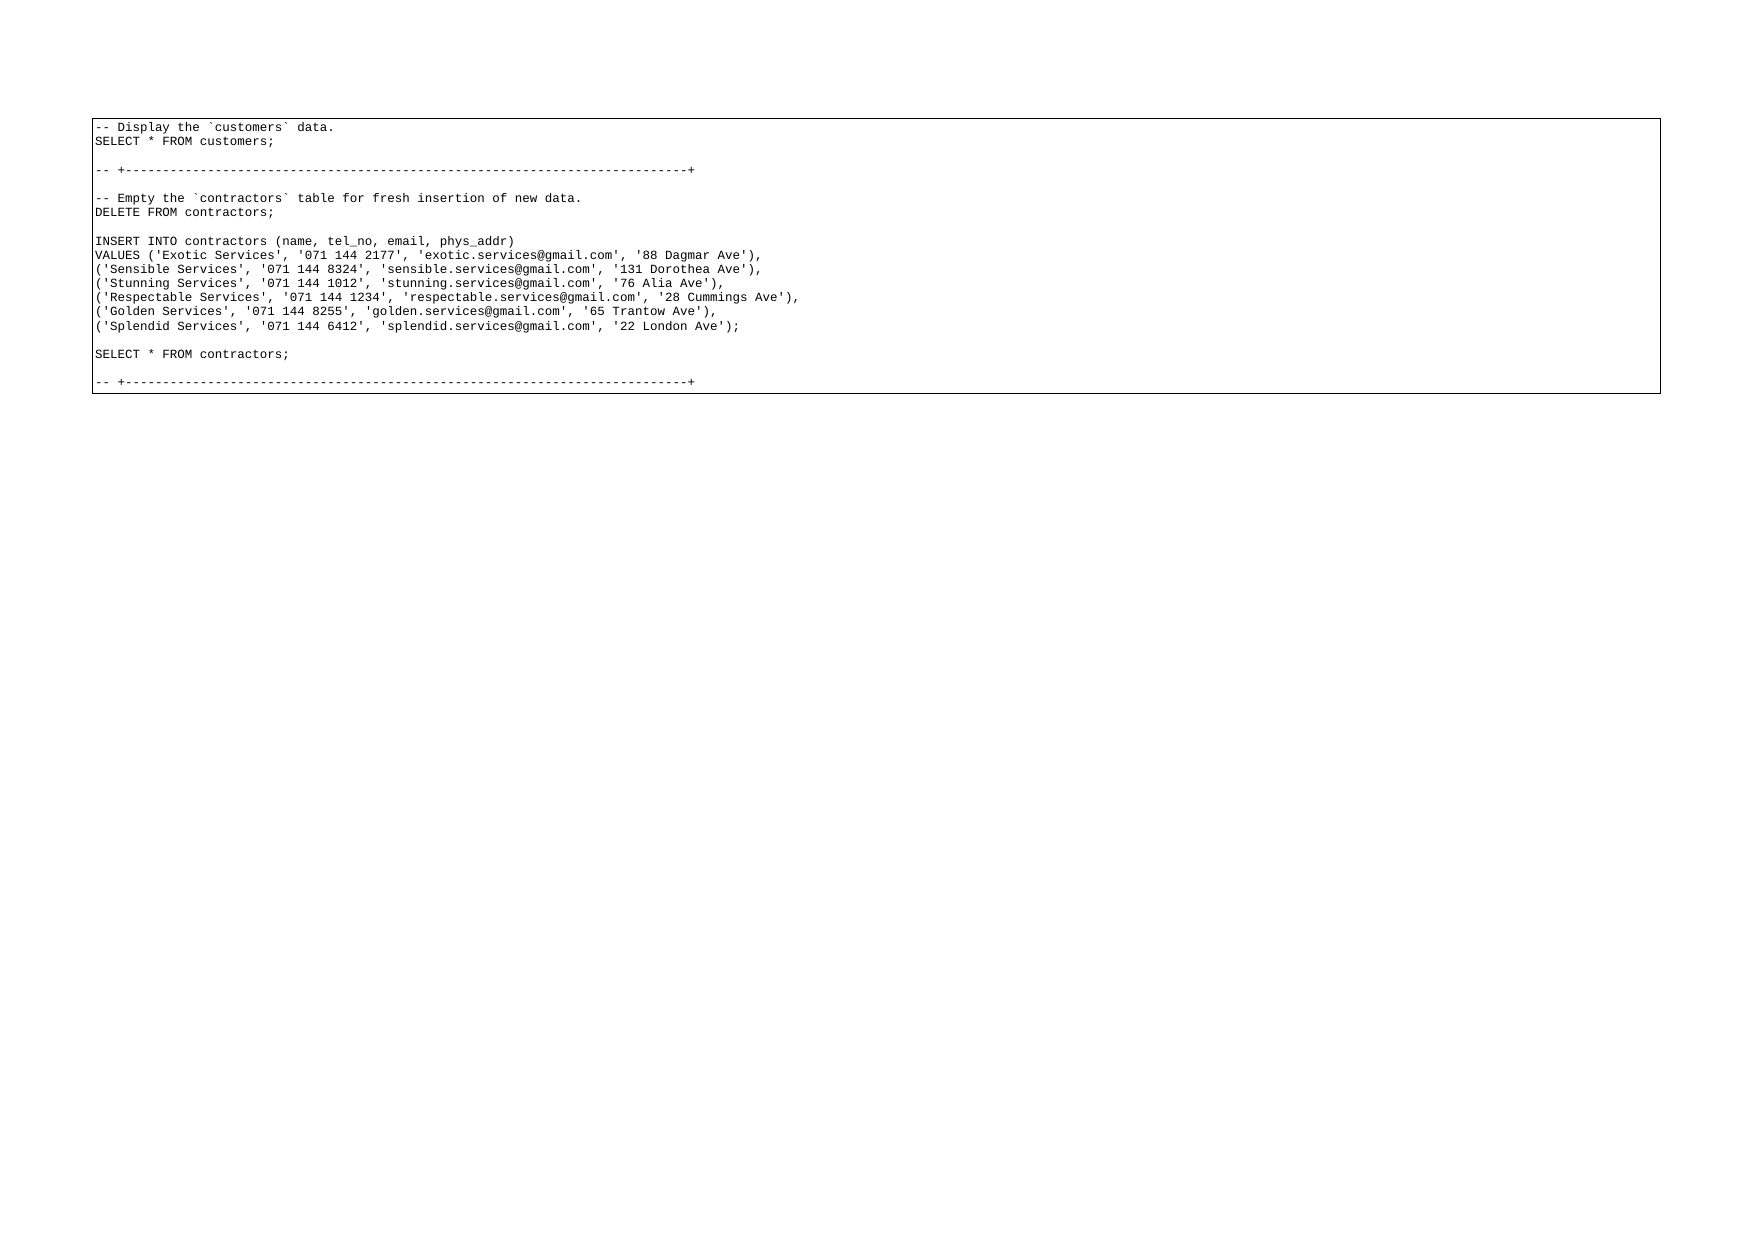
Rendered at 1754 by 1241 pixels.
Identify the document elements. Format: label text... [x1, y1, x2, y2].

text SELECT * FROM customers; [93, 132, 1660, 149]
text INSERT INTO contractors (name, tel_no, email, phys_addr) [93, 231, 1660, 246]
text ('Sensible Services', '071 144 8324', 'sensible.services@gmail.com', '131 Dorothea Ave'), [93, 260, 1660, 274]
text -- Display the `customers` data. [93, 119, 1660, 132]
text DELETE FROM contractors; [93, 203, 1660, 220]
text ('Respectable Services', '071 144 1234', 'respectable.services@gmail.com', '28 Cummings Ave'), [93, 288, 1660, 302]
text -- +---------------------------------------------------------------------------+ [93, 161, 1660, 178]
text ('Splendid Services', '071 144 6412', 'splendid.services@gmail.com', '22 London Ave'); [93, 316, 1660, 334]
text -- +---------------------------------------------------------------------------+ [93, 373, 1660, 393]
text -- Empty the `contractors` table for fresh insertion of new data. [93, 189, 1660, 203]
text ('Golden Services', '071 144 8255', 'golden.services@gmail.com', '65 Trantow Ave'), [93, 302, 1660, 316]
text ('Stunning Services', '071 144 1012', 'stunning.services@gmail.com', '76 Alia Ave'), [93, 274, 1660, 288]
text VALUES ('Exotic Services', '071 144 2177', 'exotic.services@gmail.com', '88 Dagmar Ave'), [93, 246, 1660, 260]
text SELECT * FROM contractors; [93, 345, 1660, 362]
